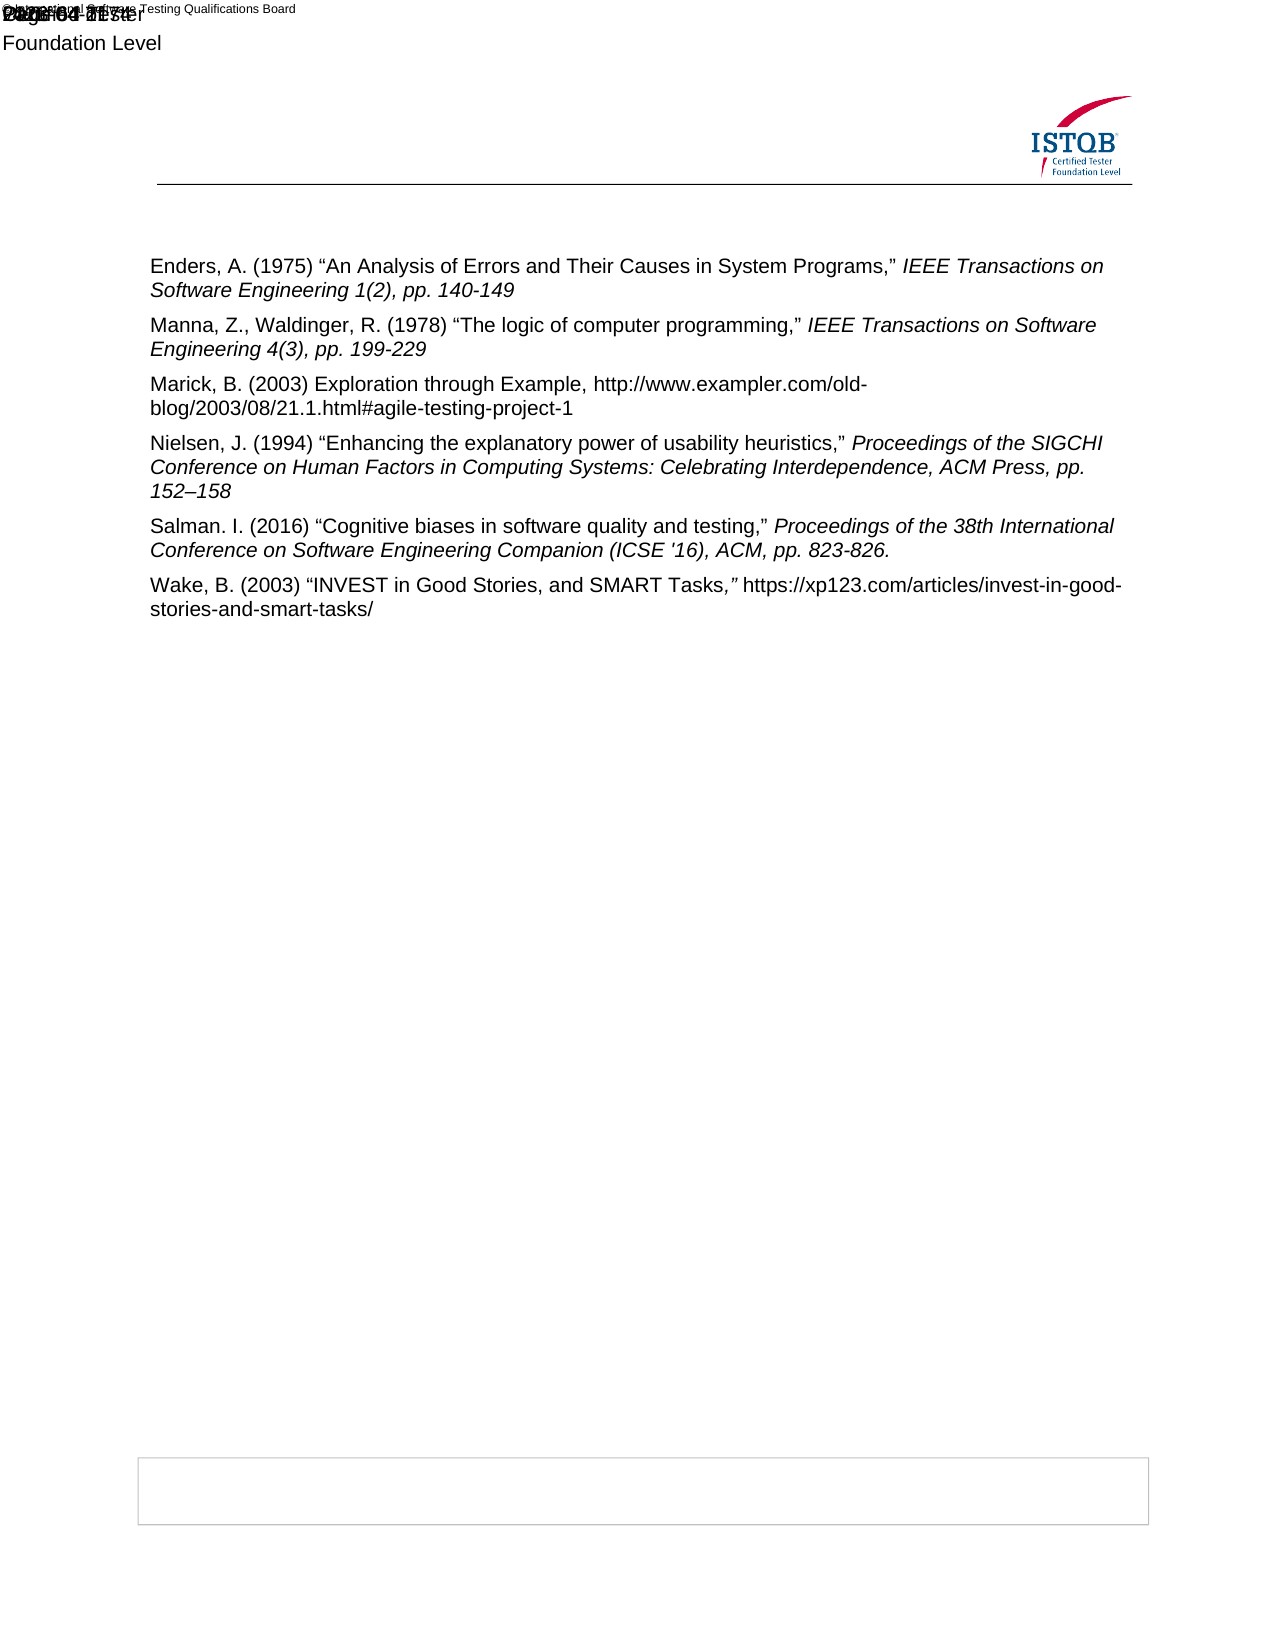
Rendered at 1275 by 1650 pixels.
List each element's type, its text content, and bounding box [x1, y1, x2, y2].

text Nielsen, J. (1994) “Enhancing the explanatory power of usability heuristics,” Proceedings of the SIGCHI Conference on Human Factors in Computing Systems: Celebrating Interdependence, ACM Press, pp. 152–158 [150, 432, 1105, 502]
text Enders, A. (1975) “An Analysis of Errors and Their Causes in System Programs,” IEEE Transactions on Software Engineering 1(2), pp. 140-149 [150, 255, 1106, 302]
text Manna, Z., Waldinger, R. (1978) “The logic of computer programming,” IEEE Transactions on Software Engineering 4(3), pp. 199-229 [150, 314, 1099, 361]
picture [1031, 96, 1133, 179]
text Salman. I. (2016) “Cognitive biases in software quality and testing,” Proceedings of the 38th International Conference on Software Engineering Companion (ICSE '16), ACM, pp. 823-826. [150, 514, 1117, 561]
text Wake, B. (2003) “INVEST in Good Stories, and SMART Tasks,” https://xp123.com/articles/invest-in-good- stories-and-smart-tasks/ [150, 574, 1123, 621]
text Marick, B. (2003) Exploration through Example, http://www.exampler.com/old- blog/2003/08/21.1.html#agile-testing-project-1 [150, 373, 872, 420]
